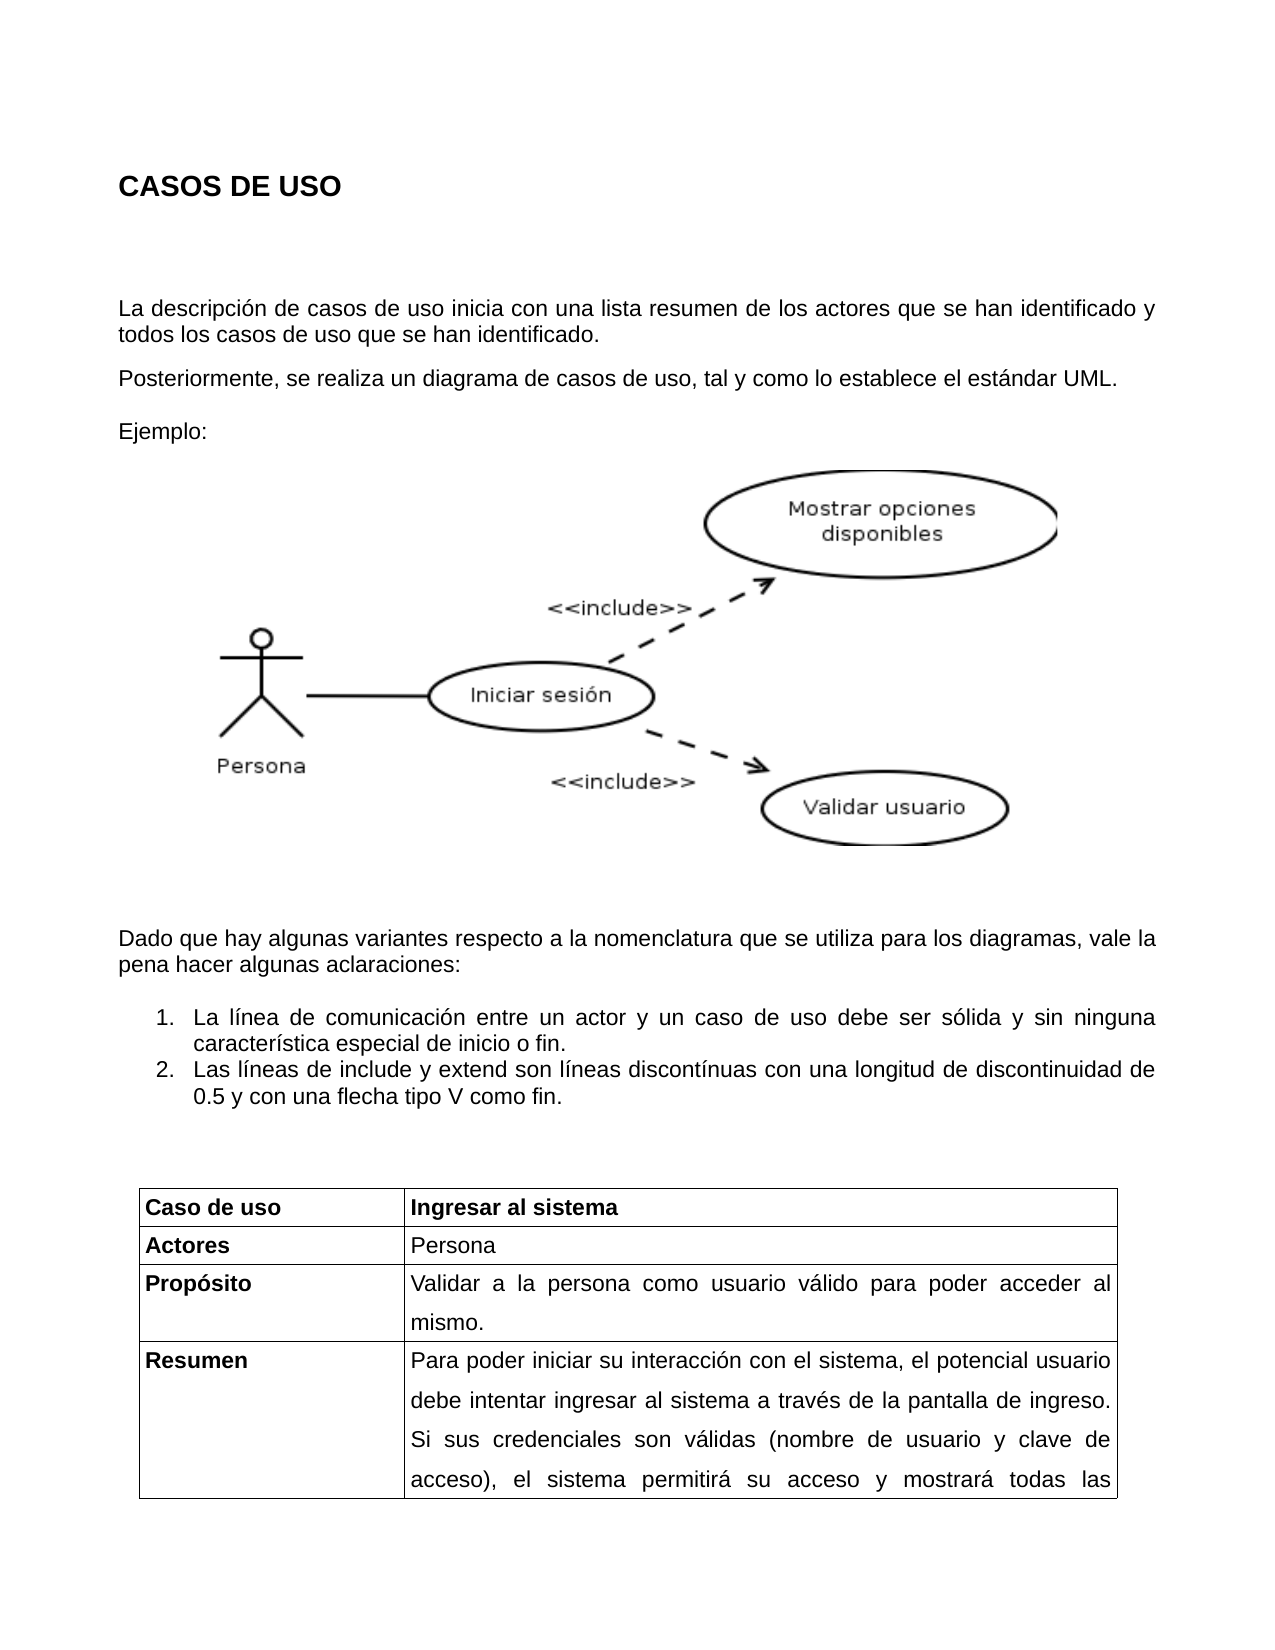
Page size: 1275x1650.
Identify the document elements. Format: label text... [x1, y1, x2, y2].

table_cell Validar a la persona como usuario válido para poder acceder al mismo. [405, 1265, 1117, 1341]
table_cell Propósito [140, 1265, 404, 1341]
list La línea de comunicación entre un actor y un caso de uso debe ser sólida y sin ninguna característica especial de inicio o fin. [156, 1004, 1157, 1056]
list Las líneas de include y extend son líneas discontínuas con una longitud de discontinuidad de 0.5 y con una flecha tipo V como fin. [156, 1056, 1157, 1109]
table_cell Actores [140, 1227, 404, 1264]
text Posteriormente, se realiza un diagrama de casos de uso, tal y como lo establece el estándar UML. [118, 365, 1157, 392]
table_cell Para poder iniciar su interacción con el sistema, el potencial usuario debe intentar ingresar al sistema a través de la pantalla de ingreso. Si sus credenciales son válidas (nombre de usuario y clave de acceso), el sistema permitirá su acceso y mostrará todas las [405, 1342, 1117, 1498]
subtitle CASOS DE USO [118, 169, 1157, 203]
table_header Caso de uso [140, 1189, 404, 1226]
table_cell Persona [405, 1227, 1117, 1264]
text Ejemplo: [118, 418, 1157, 444]
text Dado que hay algunas variantes respecto a la nomenclatura que se utiliza para los diagramas, vale la pena hacer algunas aclaraciones: [118, 924, 1157, 977]
picture [217, 470, 1058, 846]
text La descripción de casos de uso inicia con una lista resumen de los actores que se han identificado y todos los casos de uso que se han identificado. [118, 295, 1157, 348]
table_cell Resumen [140, 1342, 404, 1498]
table_header Ingresar al sistema [405, 1189, 1117, 1226]
